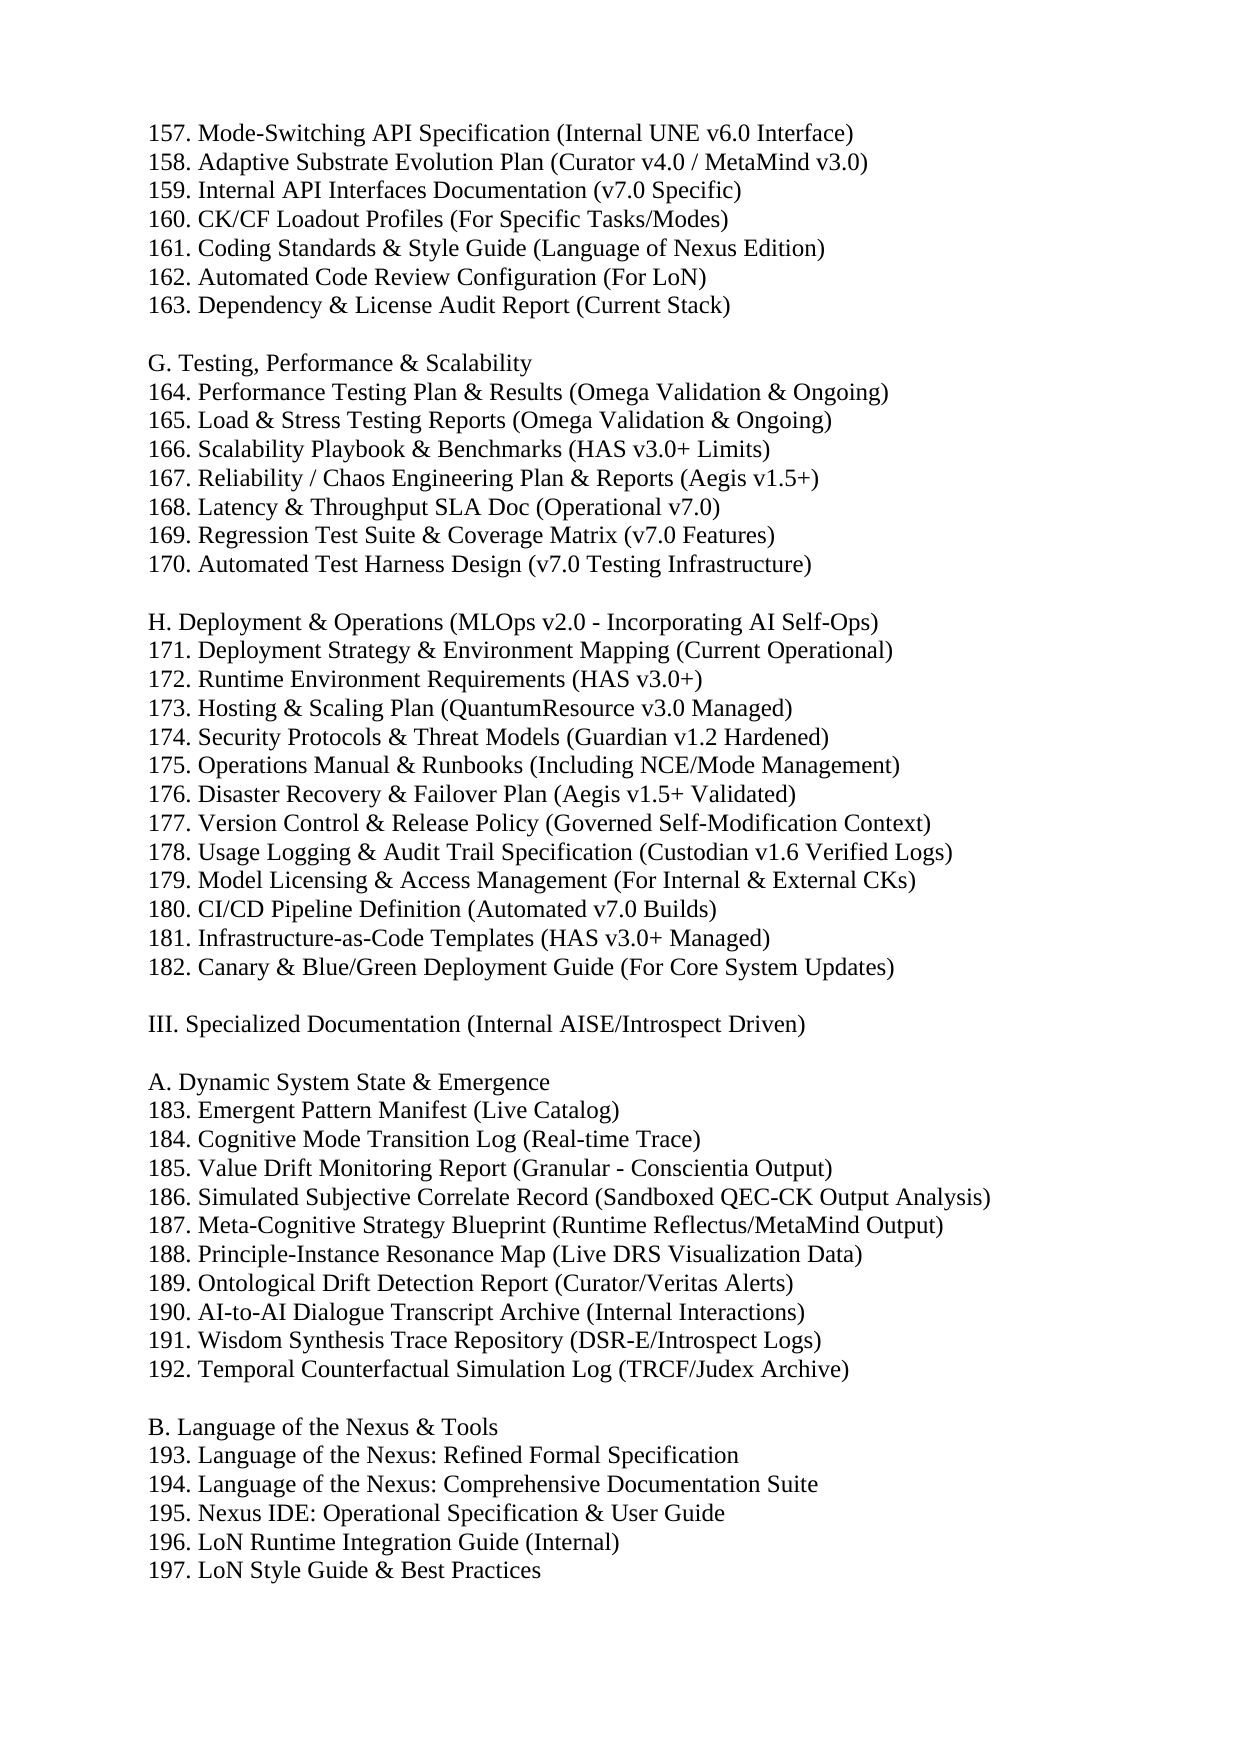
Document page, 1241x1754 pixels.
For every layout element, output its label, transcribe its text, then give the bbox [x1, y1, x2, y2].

text 192. Temporal Counterfactual Simulation Log (TRCF/Judex Archive) [118, 1354, 1122, 1383]
text 157. Mode-Switching API Specification (Internal UNE v6.0 Interface) [118, 118, 1122, 147]
text 193. Language of the Nexus: Refined Formal Specification [118, 1441, 1122, 1469]
text 180. CI/CD Pipeline Definition (Automated v7.0 Builds) [118, 894, 1122, 923]
text 196. LoN Runtime Integration Guide (Internal) [118, 1527, 1122, 1556]
text 188. Principle-Instance Resonance Map (Live DRS Visualization Data) [118, 1239, 1122, 1268]
text 177. Version Control & Release Policy (Governed Self-Modification Context) [118, 808, 1122, 837]
text 184. Cognitive Mode Transition Log (Real-time Trace) [118, 1124, 1122, 1153]
text 187. Meta-Cognitive Strategy Blueprint (Runtime Reflectus/MetaMind Output) [118, 1211, 1122, 1239]
text 168. Latency & Throughput SLA Doc (Operational v7.0) [118, 492, 1122, 521]
text 195. Nexus IDE: Operational Specification & User Guide [118, 1498, 1122, 1527]
text 166. Scalability Playbook & Benchmarks (HAS v3.0+ Limits) [118, 434, 1122, 463]
text 197. LoN Style Guide & Best Practices [118, 1556, 1122, 1584]
text G. Testing, Performance & Scalability [118, 348, 1122, 377]
text 183. Emergent Pattern Manifest (Live Catalog) [118, 1096, 1122, 1124]
text 173. Hosting & Scaling Plan (QuantumResource v3.0 Managed) [118, 693, 1122, 722]
text 194. Language of the Nexus: Comprehensive Documentation Suite [118, 1469, 1122, 1498]
text 172. Runtime Environment Requirements (HAS v3.0+) [118, 664, 1122, 693]
text 190. AI-to-AI Dialogue Transcript Archive (Internal Interactions) [118, 1297, 1122, 1326]
text 163. Dependency & License Audit Report (Current Stack) [118, 291, 1122, 319]
text 174. Security Protocols & Threat Models (Guardian v1.2 Hardened) [118, 722, 1122, 751]
text 170. Automated Test Harness Design (v7.0 Testing Infrastructure) [118, 549, 1122, 578]
text 164. Performance Testing Plan & Results (Omega Validation & Ongoing) [118, 377, 1122, 406]
text 176. Disaster Recovery & Failover Plan (Aegis v1.5+ Validated) [118, 779, 1122, 808]
text 178. Usage Logging & Audit Trail Specification (Custodian v1.6 Verified Logs) [118, 837, 1122, 866]
text A. Dynamic System State & Emergence [118, 1067, 1122, 1096]
text 186. Simulated Subjective Correlate Record (Sandboxed QEC-CK Output Analysis) [118, 1182, 1122, 1211]
text 182. Canary & Blue/Green Deployment Guide (For Core System Updates) [118, 952, 1122, 981]
text 175. Operations Manual & Runbooks (Including NCE/Mode Management) [118, 751, 1122, 779]
text 161. Coding Standards & Style Guide (Language of Nexus Edition) [118, 233, 1122, 262]
text 179. Model Licensing & Access Management (For Internal & External CKs) [118, 866, 1122, 894]
text 158. Adaptive Substrate Evolution Plan (Curator v4.0 / MetaMind v3.0) [118, 147, 1122, 176]
text B. Language of the Nexus & Tools [118, 1412, 1122, 1441]
text 169. Regression Test Suite & Coverage Matrix (v7.0 Features) [118, 521, 1122, 549]
text 185. Value Drift Monitoring Report (Granular - Conscientia Output) [118, 1153, 1122, 1182]
text 162. Automated Code Review Configuration (For LoN) [118, 262, 1122, 291]
text 165. Load & Stress Testing Reports (Omega Validation & Ongoing) [118, 406, 1122, 434]
text 171. Deployment Strategy & Environment Mapping (Current Operational) [118, 636, 1122, 664]
text 181. Infrastructure-as-Code Templates (HAS v3.0+ Managed) [118, 923, 1122, 952]
text H. Deployment & Operations (MLOps v2.0 - Incorporating AI Self-Ops) [118, 607, 1122, 636]
text III. Specialized Documentation (Internal AISE/Introspect Driven) [118, 1009, 1122, 1038]
text 160. CK/CF Loadout Profiles (For Specific Tasks/Modes) [118, 204, 1122, 233]
text 189. Ontological Drift Detection Report (Curator/Veritas Alerts) [118, 1268, 1122, 1297]
text 191. Wisdom Synthesis Trace Repository (DSR-E/Introspect Logs) [118, 1326, 1122, 1354]
text 159. Internal API Interfaces Documentation (v7.0 Specific) [118, 176, 1122, 204]
text 167. Reliability / Chaos Engineering Plan & Reports (Aegis v1.5+) [118, 463, 1122, 492]
